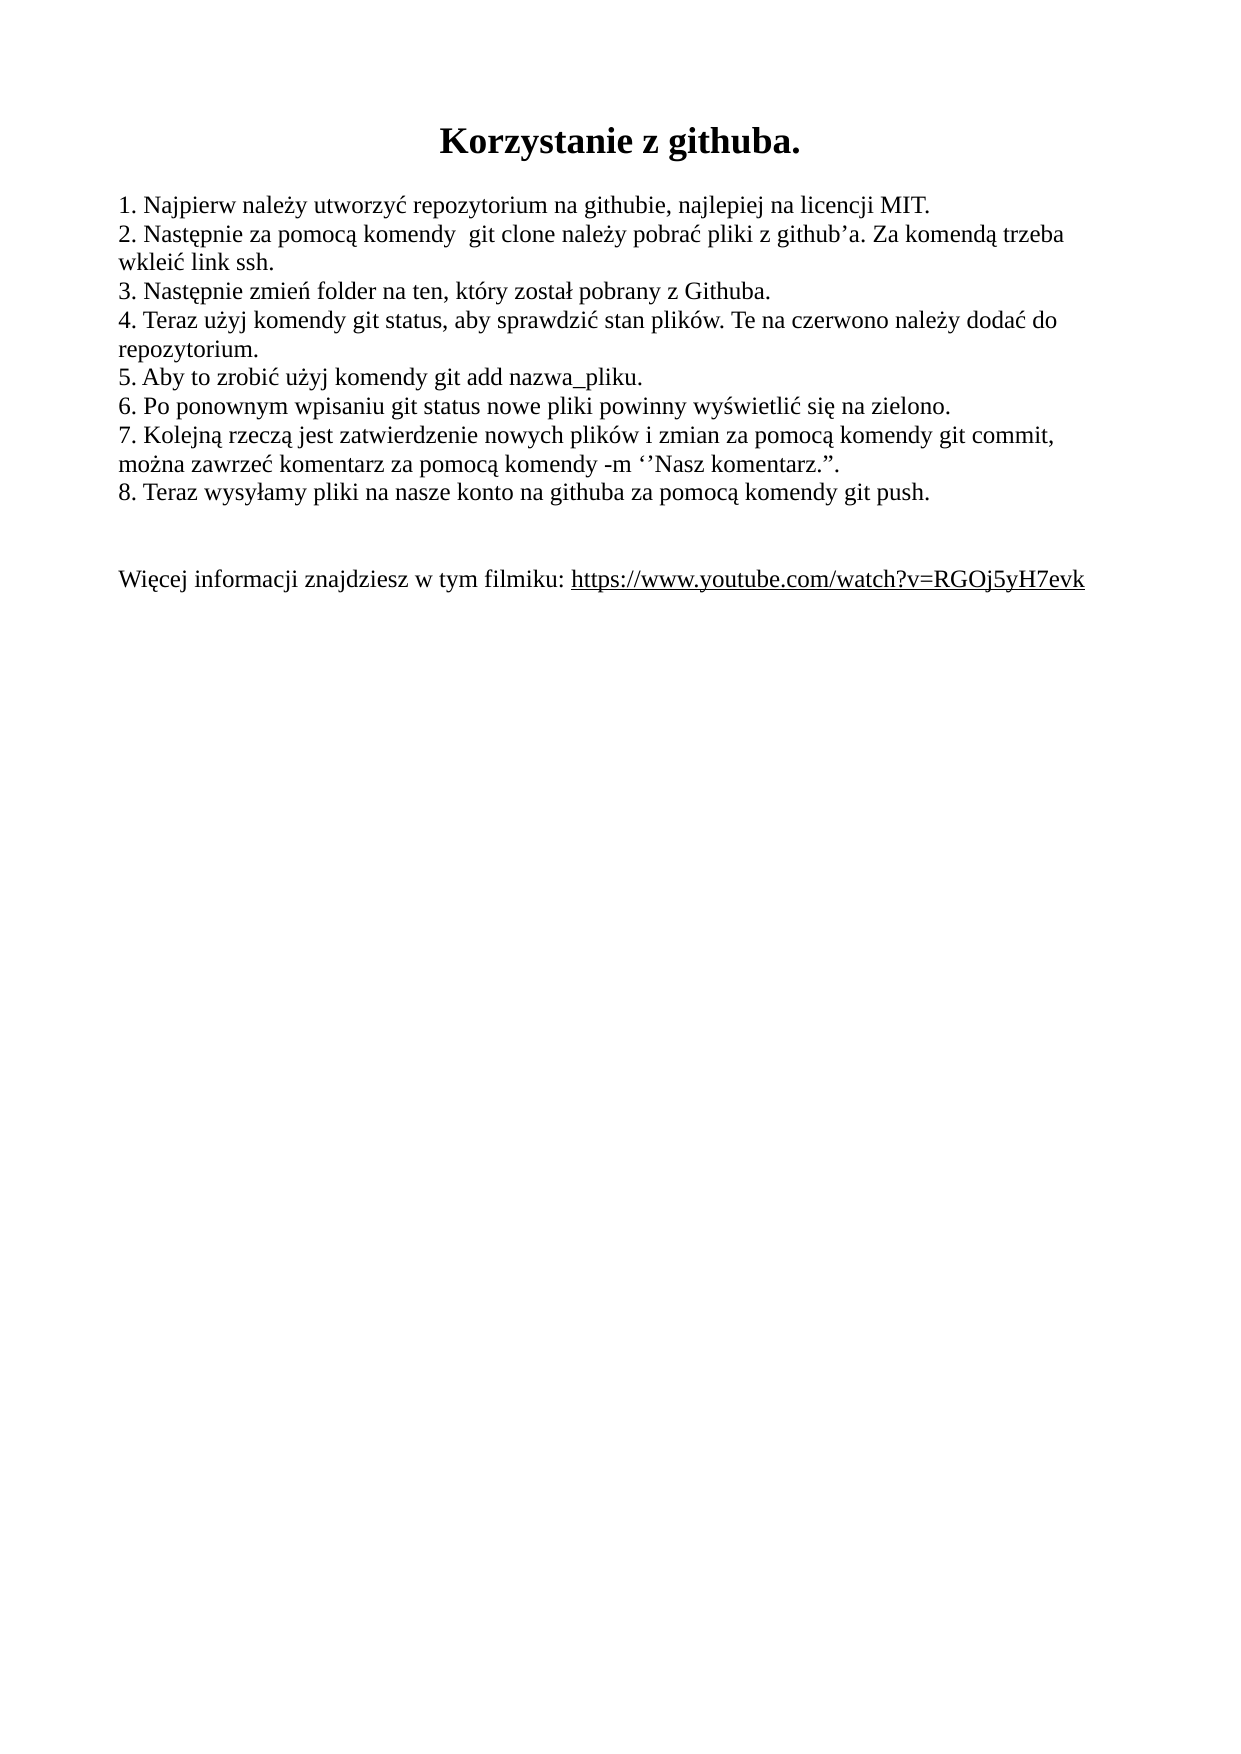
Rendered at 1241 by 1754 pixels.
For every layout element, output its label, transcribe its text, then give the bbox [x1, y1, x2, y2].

text 5. Aby to zrobić użyj komendy git add nazwa_pliku. [118, 362, 1122, 391]
text 8. Teraz wysyłamy pliki na nasze konto na githuba za pomocą komendy git push. [118, 477, 1122, 506]
text 7. Kolejną rzeczą jest zatwierdzenie nowych plików i zmian za pomocą komendy git commit, można zawrzeć komentarz za pomocą komendy -m ‘’Nasz komentarz.”. [118, 420, 1122, 477]
text Korzystanie z githuba. [118, 118, 1122, 161]
text Więcej informacji znajdziesz w tym filmiku: https://www.youtube.com/watch?v=RGOj5yH7evk [118, 564, 1122, 592]
text 4. Teraz użyj komendy git status, aby sprawdzić stan plików. Te na czerwono należy dodać do repozytorium. [118, 305, 1122, 362]
text 1. Najpierw należy utworzyć repozytorium na githubie, najlepiej na licencji MIT. [118, 190, 1122, 219]
text 2. Następnie za pomocą komendy git clone należy pobrać pliki z github’a. Za komendą trzeba wkleić link ssh. [118, 219, 1122, 276]
text 3. Następnie zmień folder na ten, który został pobrany z Githuba. [118, 276, 1122, 305]
text 6. Po ponownym wpisaniu git status nowe pliki powinny wyświetlić się na zielono. [118, 391, 1122, 420]
